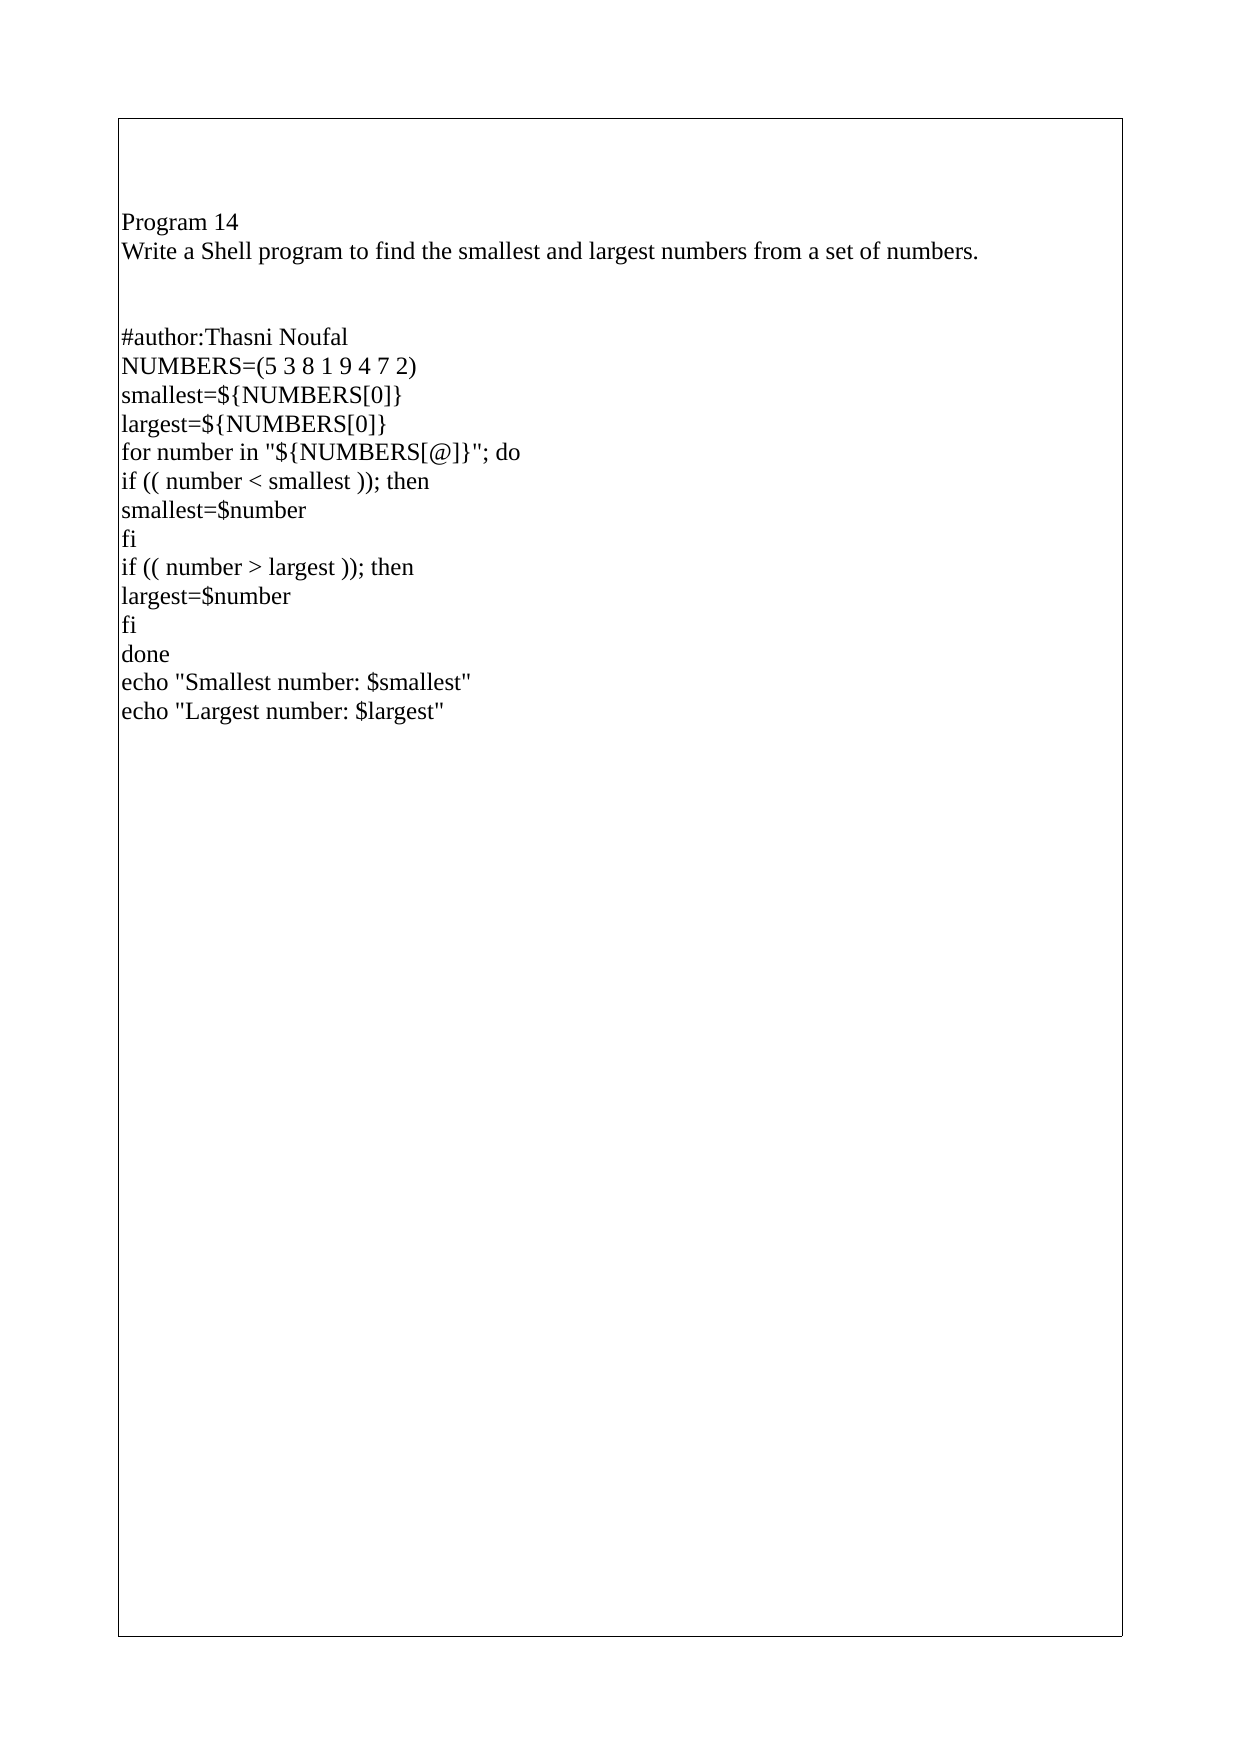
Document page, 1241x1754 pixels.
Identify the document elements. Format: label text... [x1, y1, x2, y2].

text fi [121, 524, 1119, 552]
text largest=$number [121, 581, 1119, 610]
text largest=${NUMBERS[0]} [121, 409, 1119, 437]
text NUMBERS=(5 3 8 1 9 4 7 2) [121, 351, 1119, 380]
text smallest=$number [121, 495, 1119, 524]
text #author:Thasni Noufal [121, 322, 1119, 351]
text echo "Largest number: $largest" [121, 696, 1119, 725]
text if (( number < smallest )); then [121, 466, 1119, 495]
text echo "Smallest number: $smallest" [121, 667, 1119, 696]
text Program 14 [121, 207, 1119, 236]
text fi [121, 610, 1119, 639]
text Write a Shell program to find the smallest and largest numbers from a set of numbers. [121, 236, 1119, 265]
text done [121, 639, 1119, 667]
text smallest=${NUMBERS[0]} [121, 380, 1119, 409]
text for number in "${NUMBERS[@]}"; do [121, 437, 1119, 466]
text if (( number > largest )); then [121, 552, 1119, 581]
